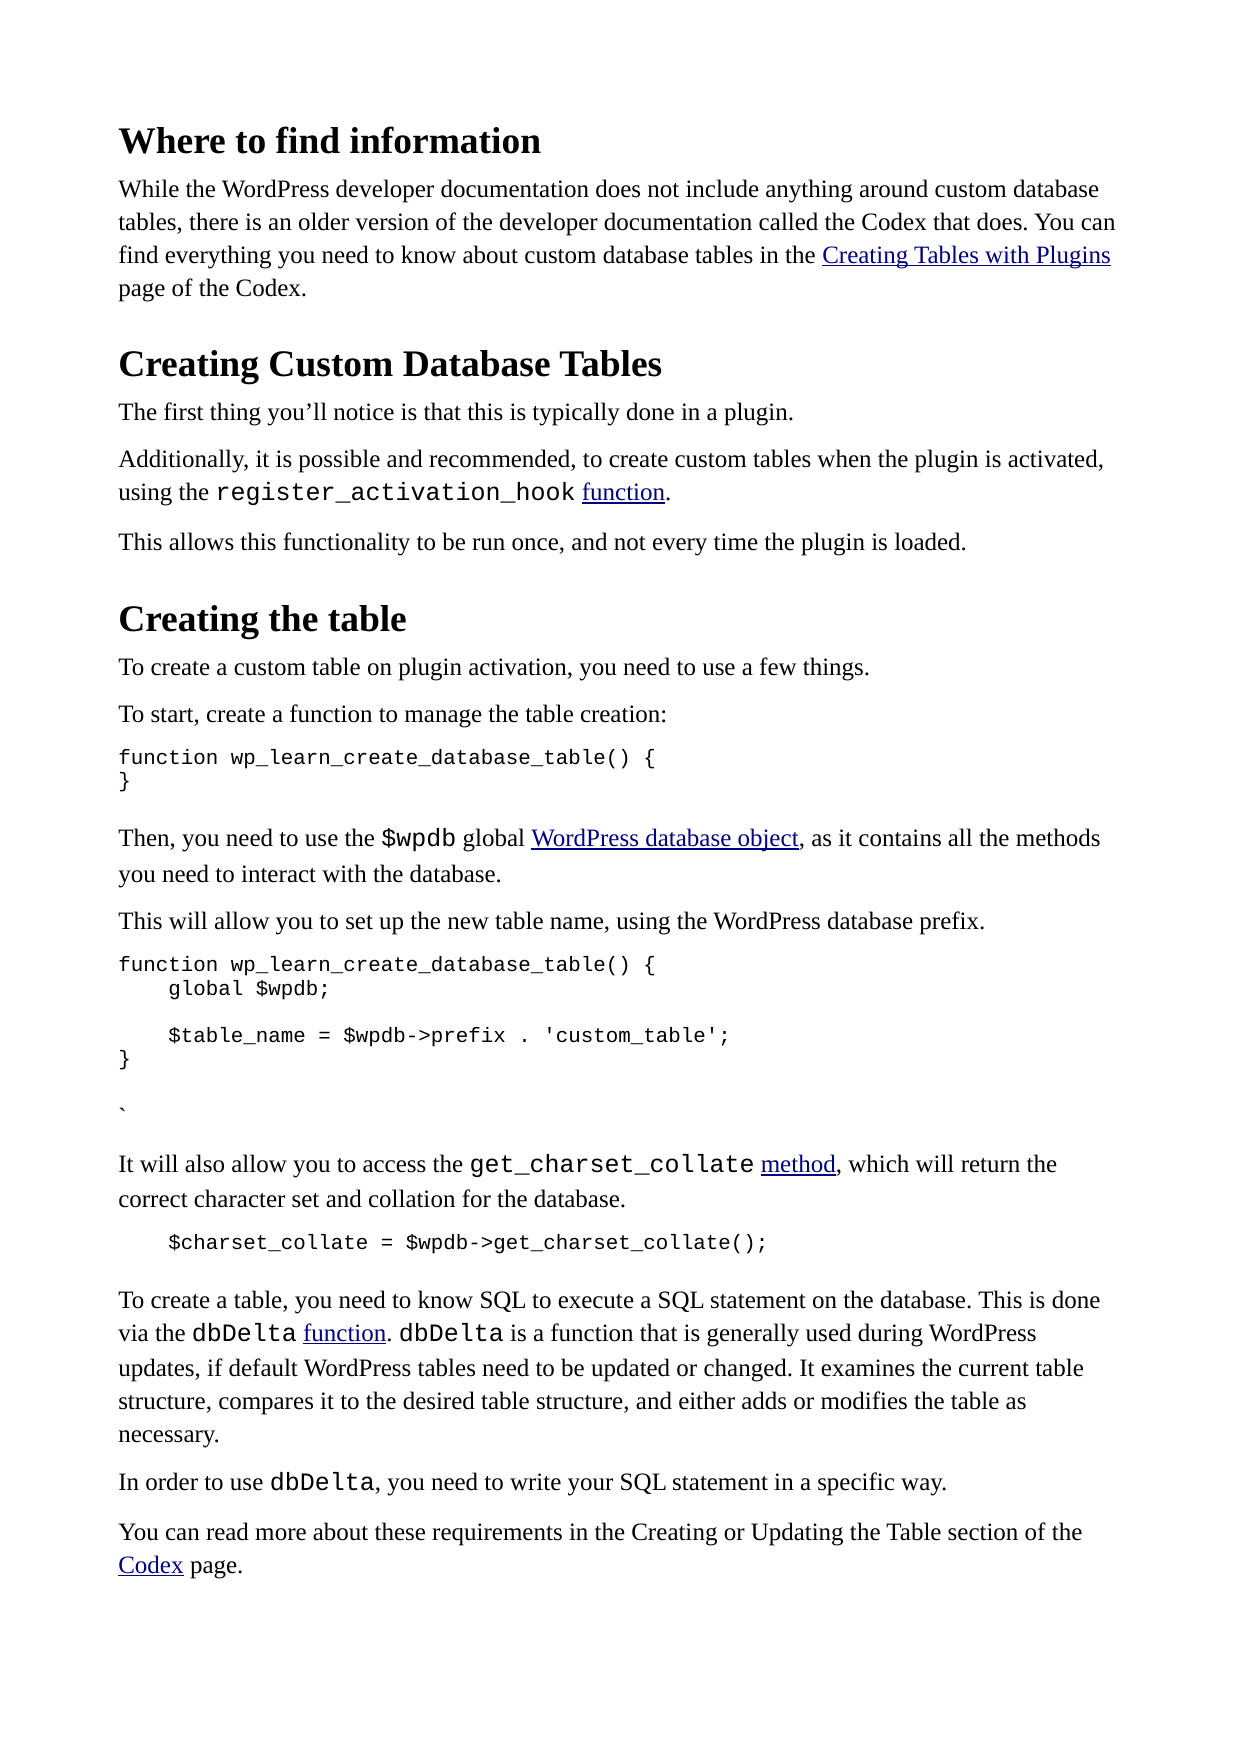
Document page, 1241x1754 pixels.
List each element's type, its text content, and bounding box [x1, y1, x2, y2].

text } [118, 1048, 1122, 1072]
text $charset_collate = $wpdb->get_charset_collate(); [118, 1232, 1122, 1256]
text The first thing you’ll notice is that this is typically done in a plugin. [118, 397, 1122, 426]
text Then, you need to use the $wpdb global WordPress database object, as it contains all the methods you need to interact with the database. [118, 823, 1122, 887]
text To create a custom table on plugin activation, you need to use a few things. [118, 652, 1122, 680]
text $table_name = $wpdb->prefix . 'custom_table'; [118, 1025, 1122, 1048]
text In order to use dbDelta, you need to write your SQL statement in a specific way. [118, 1467, 1122, 1498]
text To start, create a function to manage the table creation: [118, 699, 1122, 728]
text function wp_learn_create_database_table() { [118, 954, 1122, 977]
text This allows this functionality to be run once, and not every time the plugin is loaded. [118, 527, 1122, 556]
subtitle Creating Custom Database Tables [118, 341, 1122, 384]
text It will also allow you to access the get_charset_collate method, which will return the correct character set and collation for the database. [118, 1149, 1122, 1213]
text ` [118, 1102, 1122, 1130]
text function wp_learn_create_database_table() { [118, 747, 1122, 770]
text } [118, 770, 1122, 794]
text To create a table, you need to know SQL to execute a SQL statement on the database. This is done via the dbDelta function. dbDelta is a function that is generally used during WordPress updates, if default WordPress tables need to be updated or changed. It examines the current table structure, compares it to the desired table structure, and either adds or modifies the table as necessary. [118, 1285, 1122, 1448]
subtitle Creating the table [118, 596, 1122, 639]
text While the WordPress developer documentation does not include anything around custom database tables, there is an older version of the developer documentation called the Codex that does. You can find everything you need to know about custom database tables in the Creating Tables with Plugins page of the Codex. [118, 174, 1122, 302]
text You can read more about these requirements in the Creating or Updating the Table section of the Codex page. [118, 1517, 1122, 1578]
text Additionally, it is possible and recommended, to create custom tables when the plugin is activated, using the register_activation_hook function. [118, 444, 1122, 508]
text global $wpdb; [118, 977, 1122, 1001]
text This will allow you to set up the new table name, using the WordPress database prefix. [118, 906, 1122, 935]
subtitle Where to find information [118, 118, 1122, 161]
